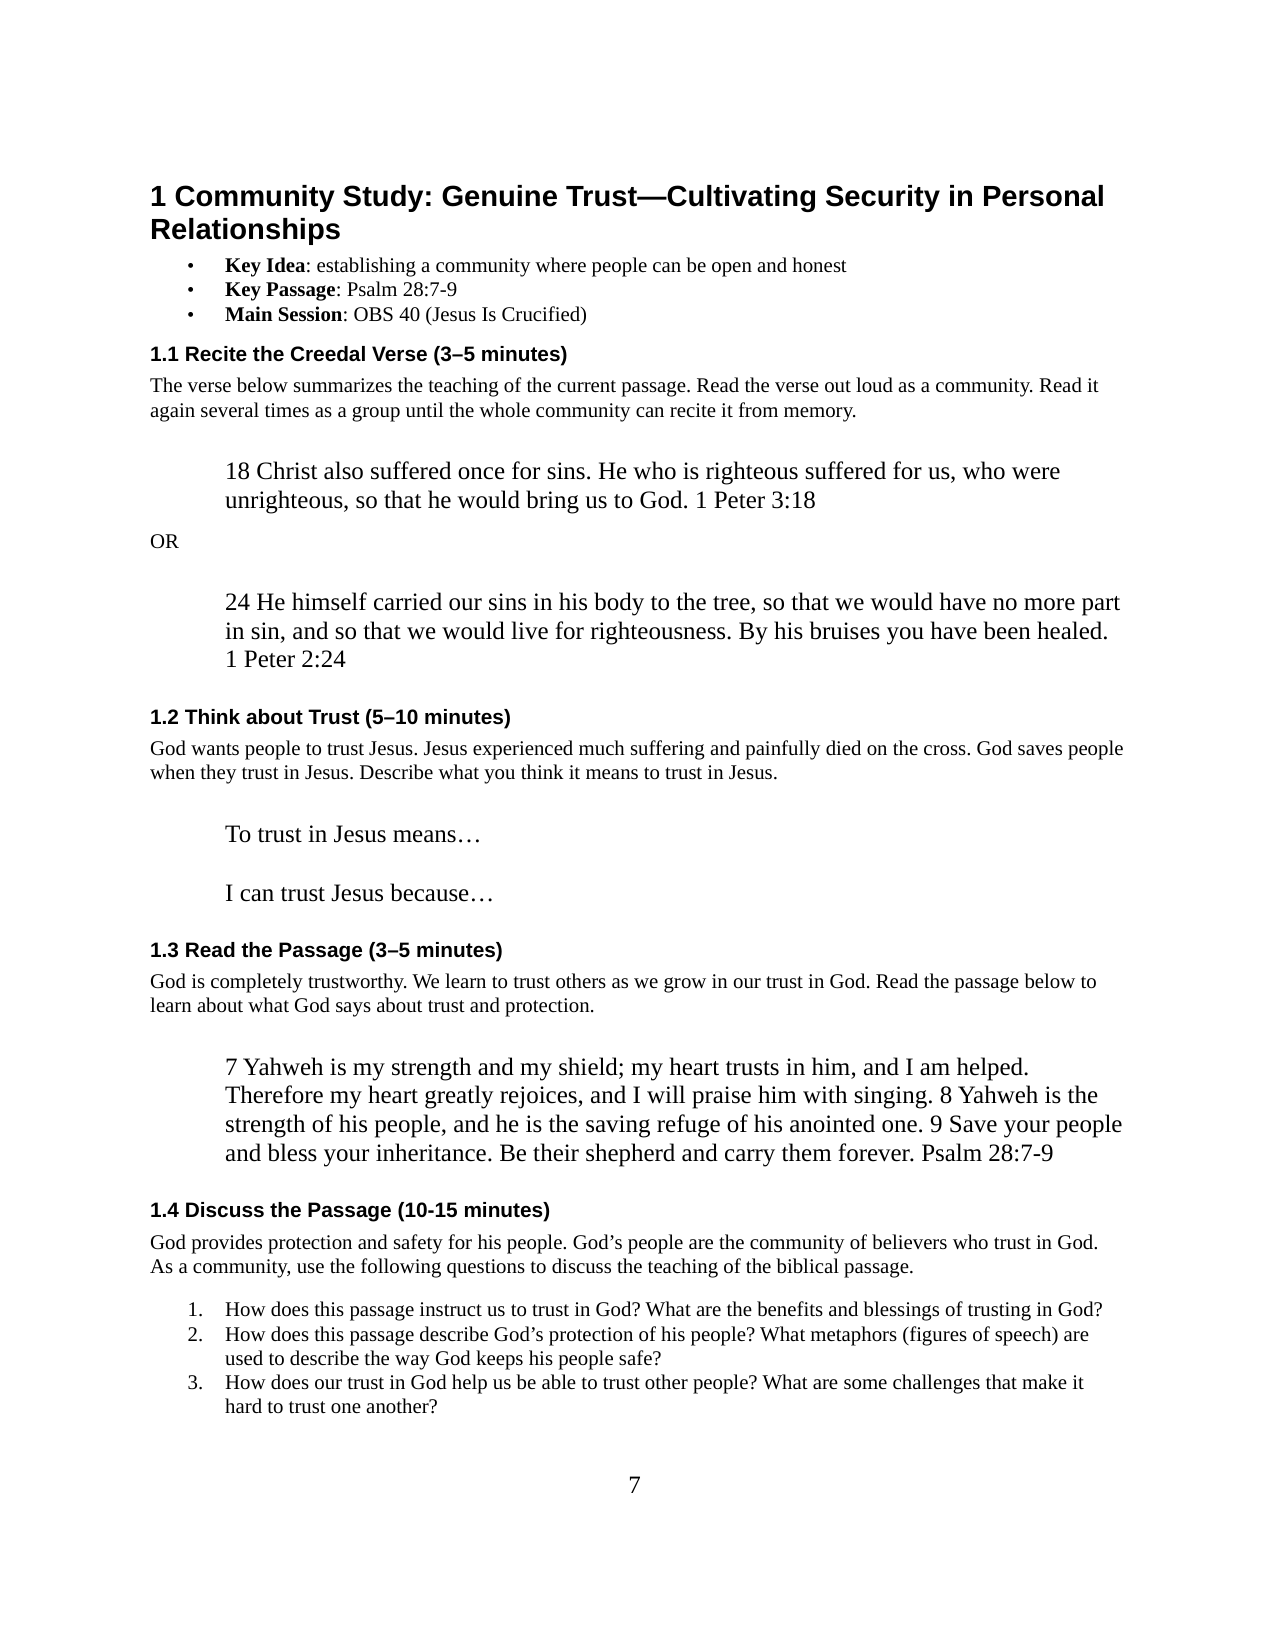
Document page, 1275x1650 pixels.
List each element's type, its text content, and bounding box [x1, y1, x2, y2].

subtitle 1.2 Think about Trust (5–10 minutes) [150, 705, 1125, 729]
text 18 Christ also suffered once for sins. He who is righteous suffered for us, who were unrighteous, so that he would bring us to God. 1 Peter 3:18 [225, 456, 1125, 513]
subtitle 1.3 Read the Passage (3–5 minutes) [150, 938, 1125, 962]
text The verse below summarizes the teaching of the current passage. Read the verse out loud as a community. Read it again several times as a group until the whole community can recite it from memory. [150, 373, 1125, 422]
list Key Idea: establishing a community where people can be open and honest [187, 253, 1125, 277]
list How does this passage instruct us to trust in God? What are the benefits and blessings of trusting in God? [187, 1297, 1125, 1321]
text 24 He himself carried our sins in his body to the tree, so that we would have no more part in sin, and so that we would live for righteousness. By his bruises you have been healed. 1 Peter 2:24 [225, 587, 1125, 673]
list Main Session: OBS 40 (Jesus Is Crucified) [187, 301, 1125, 326]
subtitle 1.4 Discuss the Passage (10-15 minutes) [150, 1198, 1125, 1222]
text 7 Yahweh is my strength and my shield; my heart trusts in him, and I am helped. Therefore my heart greatly rejoices, and I will praise him with singing. 8 Yahweh is the strength of his people, and he is the saving refuge of his anointed one. 9 Save your people and bless your inheritance. Be their shepherd and carry them forever. Psalm 28:7-9 [225, 1052, 1125, 1167]
text God wants people to trust Jesus. Jesus experienced much suffering and painfully died on the cross. God saves people when they trust in Jesus. Describe what you think it means to trust in Jesus. [150, 736, 1125, 784]
list How does this passage describe God’s protection of his people? What metaphors (figures of speech) are used to describe the way God keeps his people safe? [187, 1321, 1125, 1369]
subtitle 1.1 Recite the Creedal Verse (3–5 minutes) [150, 342, 1125, 366]
subtitle 1 Community Study: Genuine Trust—Cultivating Security in Personal Relationships [150, 179, 1125, 246]
text OR [150, 528, 1125, 553]
text To trust in Jesus means… [225, 819, 1125, 848]
text God provides protection and safety for his people. God’s people are the community of believers who trust in God. As a community, use the following questions to discuss the teaching of the biblical passage. [150, 1230, 1125, 1278]
text I can trust Jesus because… [225, 878, 1125, 906]
list How does our trust in God help us be able to trust other people? What are some challenges that make it hard to trust one another? [187, 1369, 1125, 1418]
list Key Passage: Psalm 28:7-9 [187, 277, 1125, 301]
text God is completely trustworthy. We learn to trust others as we grow in our trust in God. Read the passage below to learn about what God says about trust and protection. [150, 969, 1125, 1017]
